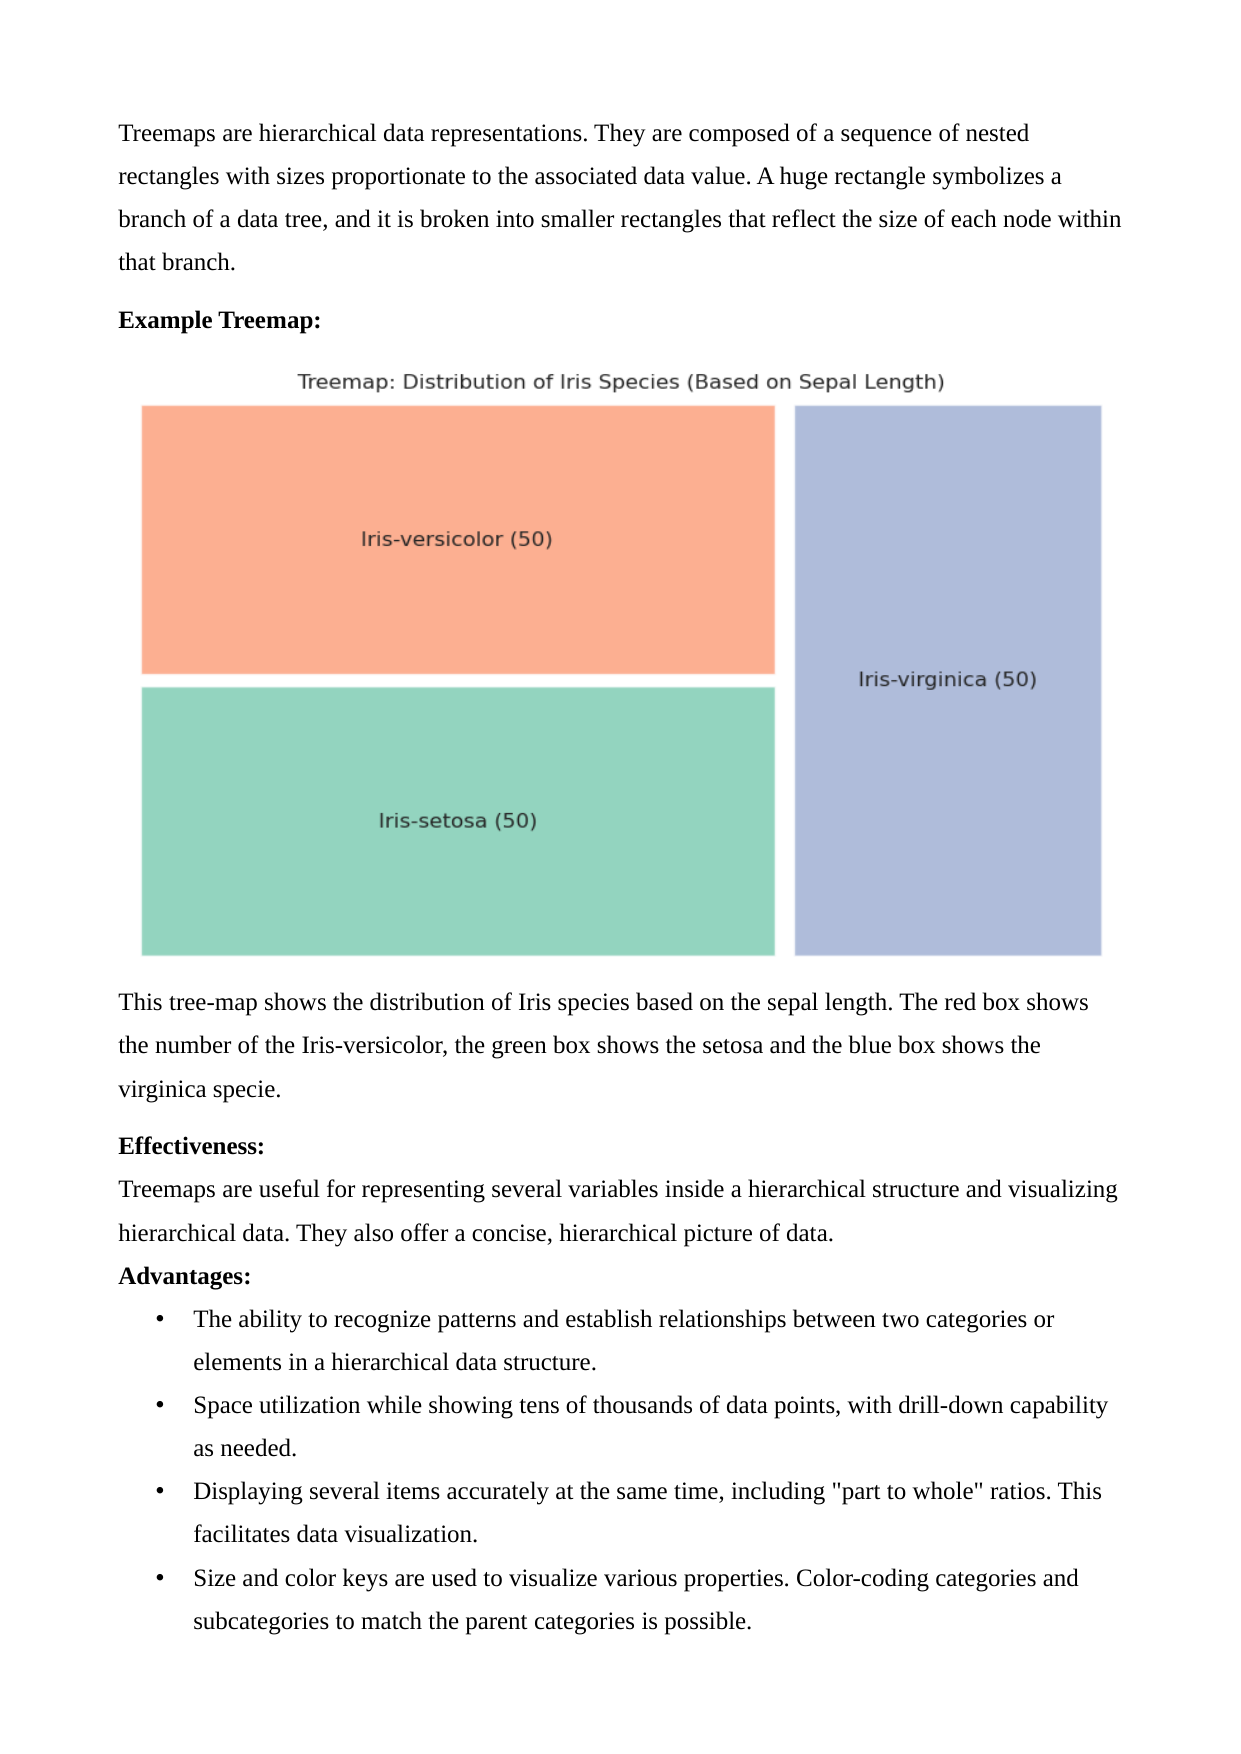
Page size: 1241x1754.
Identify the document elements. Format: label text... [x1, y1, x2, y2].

text Effectiveness: [118, 1131, 1122, 1160]
text Example Treemap: [118, 305, 1122, 334]
text This tree-map shows the distribution of Iris species based on the sepal length. The red box shows the number of the Iris-versicolor, the green box shows the setosa and the blue box shows the virginica specie. [118, 974, 1122, 1102]
list The ability to recognize patterns and establish relationships between two categories or elements in a hierarchical data structure. [156, 1304, 1122, 1376]
text Advantages: [118, 1261, 1122, 1289]
text Treemaps are useful for representing several variables inside a hierarchical structure and visualizing hierarchical data. They also offer a concise, hierarchical picture of data. [118, 1174, 1122, 1246]
list Size and color keys are used to visualize various properties. Color-coding categories and subcategories to match the parent categories is possible. [156, 1563, 1122, 1634]
list Displaying several items accurately at the same time, including "part to whole" ratios. This facilitates data visualization. [156, 1476, 1122, 1548]
list Space utilization while showing tens of thousands of data points, with drill-down capability as needed. [156, 1390, 1122, 1462]
picture [118, 362, 1123, 974]
text Treemaps are hierarchical data representations. They are composed of a sequence of nested rectangles with sizes proportionate to the associated data value. A huge rectangle symbolizes a branch of a data tree, and it is broken into smaller rectangles that reflect the size of each node within that branch. [118, 118, 1122, 276]
